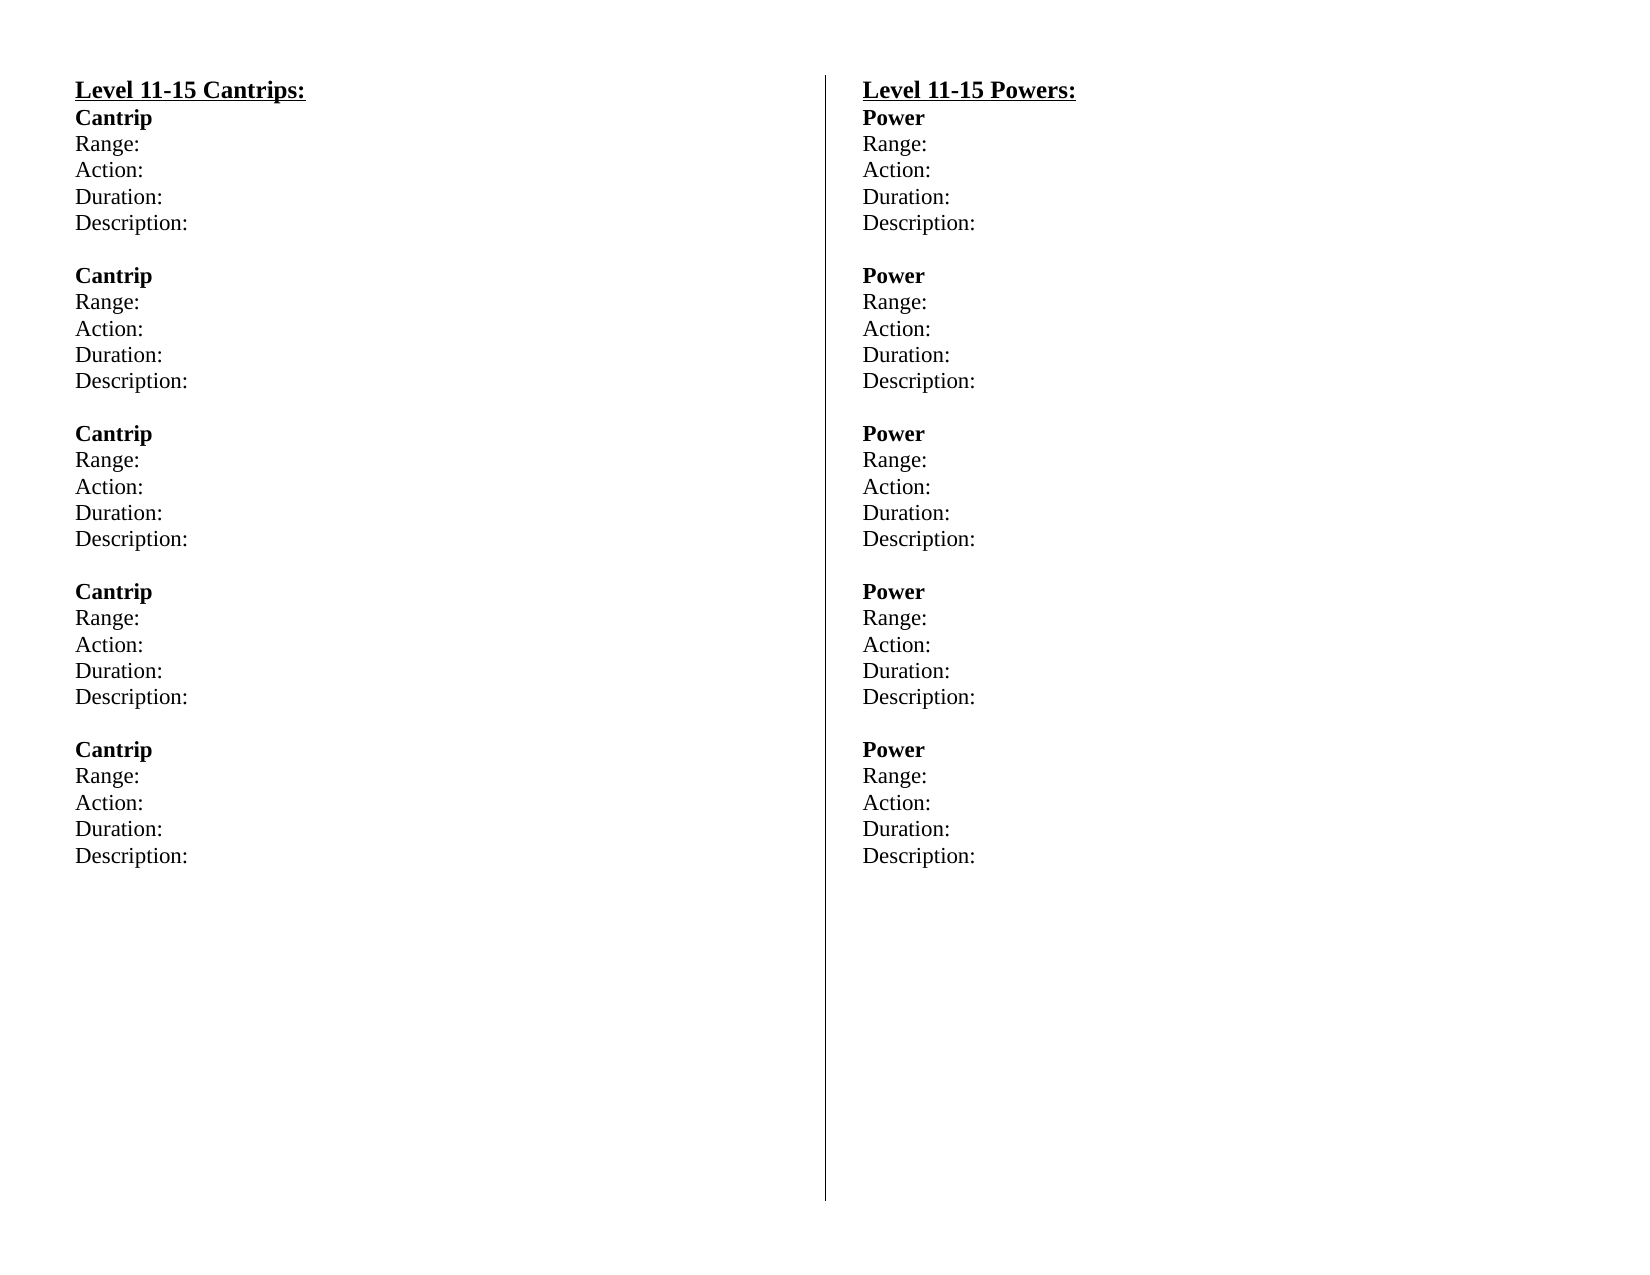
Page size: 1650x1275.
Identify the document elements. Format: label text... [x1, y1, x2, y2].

text Description: [862, 367, 1575, 394]
text Range: [75, 130, 787, 156]
text Duration: [862, 657, 1575, 683]
text Action: [862, 631, 1575, 657]
text Range: [862, 604, 1575, 631]
text Range: [75, 763, 787, 789]
text Power [862, 578, 1575, 604]
text Range: [862, 446, 1575, 473]
text Duration: [75, 815, 787, 842]
text Description: [75, 209, 787, 236]
text Cantrip [75, 104, 787, 130]
text Power [862, 104, 1575, 130]
text Action: [75, 789, 787, 815]
text Level 11-15 Cantrips: [75, 75, 787, 104]
text Duration: [75, 657, 787, 683]
text Description: [862, 525, 1575, 552]
text Cantrip [75, 262, 787, 288]
text Range: [75, 604, 787, 631]
text Cantrip [75, 420, 787, 446]
text Action: [862, 314, 1575, 341]
text Range: [862, 288, 1575, 314]
text Duration: [75, 341, 787, 367]
text Description: [862, 842, 1575, 868]
text Description: [75, 842, 787, 868]
text Power [862, 736, 1575, 763]
text Description: [862, 209, 1575, 236]
text Action: [75, 473, 787, 499]
text Duration: [862, 341, 1575, 367]
text Duration: [862, 499, 1575, 525]
text Range: [75, 446, 787, 473]
text Action: [75, 156, 787, 183]
text Action: [75, 314, 787, 341]
text Duration: [862, 815, 1575, 842]
text Duration: [862, 183, 1575, 209]
text Action: [862, 473, 1575, 499]
text Range: [75, 288, 787, 314]
text Description: [862, 683, 1575, 710]
text Description: [75, 367, 787, 394]
text Description: [75, 525, 787, 552]
text Description: [75, 683, 787, 710]
text Action: [75, 631, 787, 657]
text Cantrip [75, 736, 787, 763]
text Duration: [75, 183, 787, 209]
text Power [862, 262, 1575, 288]
text Action: [862, 156, 1575, 183]
text Level 11-15 Powers: [862, 75, 1575, 104]
text Cantrip [75, 578, 787, 604]
text Action: [862, 789, 1575, 815]
text Power [862, 420, 1575, 446]
text Range: [862, 130, 1575, 156]
text Duration: [75, 499, 787, 525]
text Range: [862, 763, 1575, 789]
